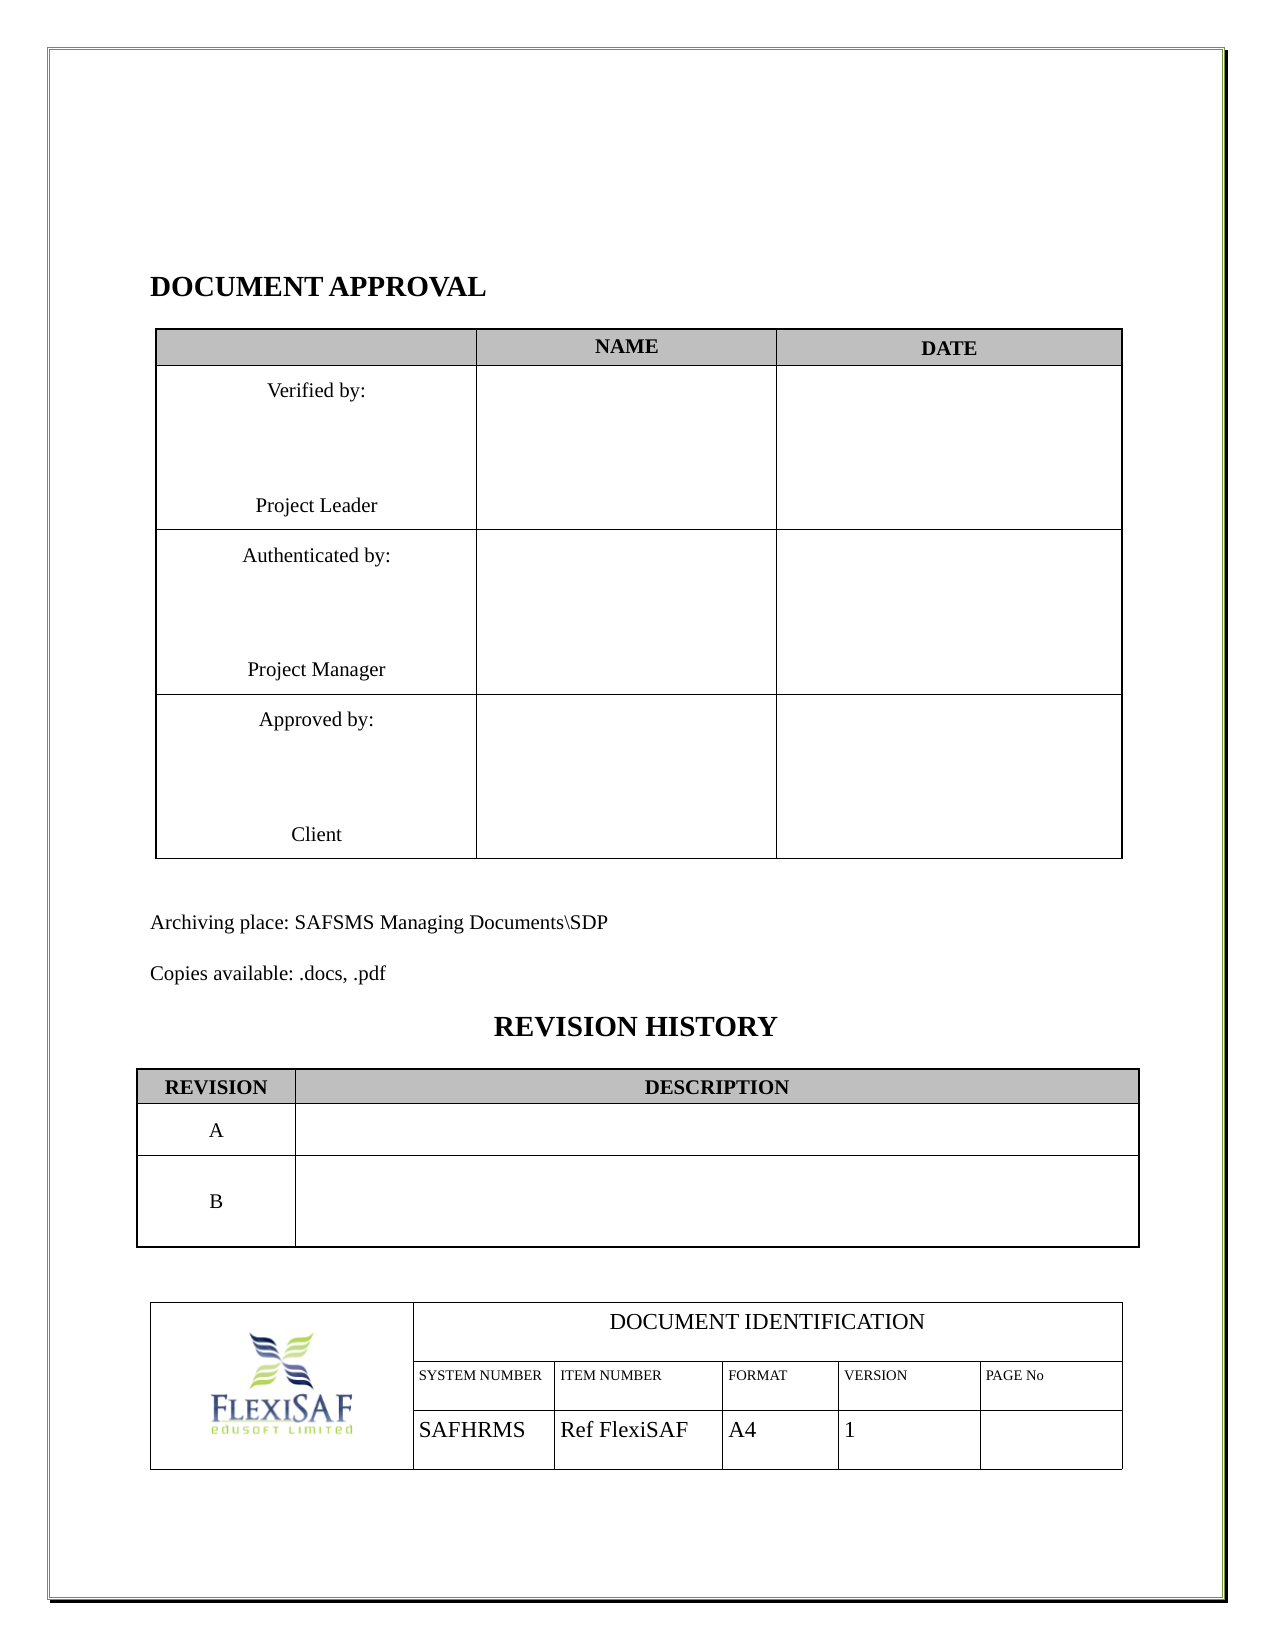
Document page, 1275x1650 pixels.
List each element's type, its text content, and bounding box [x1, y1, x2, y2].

picture [206, 1307, 357, 1459]
table_cell Authenticated by: Project Manager [157, 530, 476, 694]
table_header DESCRIPTION [296, 1070, 1138, 1103]
table_cell [777, 530, 1121, 694]
text Copies available: .docs, .pdf [150, 961, 1122, 984]
table_cell B [138, 1156, 295, 1246]
table_cell [477, 366, 776, 529]
table_header [157, 330, 476, 365]
table_cell Approved by: Client [157, 695, 476, 858]
table_cell [296, 1156, 1138, 1246]
table_cell [777, 366, 1121, 529]
table_cell A [138, 1104, 295, 1155]
table_header REVISION [138, 1070, 295, 1103]
table_cell [296, 1104, 1138, 1155]
table_cell [477, 695, 776, 858]
table_header DATE [777, 330, 1121, 365]
text REVISION HISTORY [150, 1009, 1122, 1042]
table_cell [477, 530, 776, 694]
table_header NAME [477, 330, 776, 365]
table_cell [777, 695, 1121, 858]
text Archiving place: SAFSMS Managing Documents\SDP [150, 910, 1122, 934]
text DOCUMENT APPROVAL [150, 269, 1122, 302]
table_cell Verified by: Project Leader [157, 366, 476, 529]
